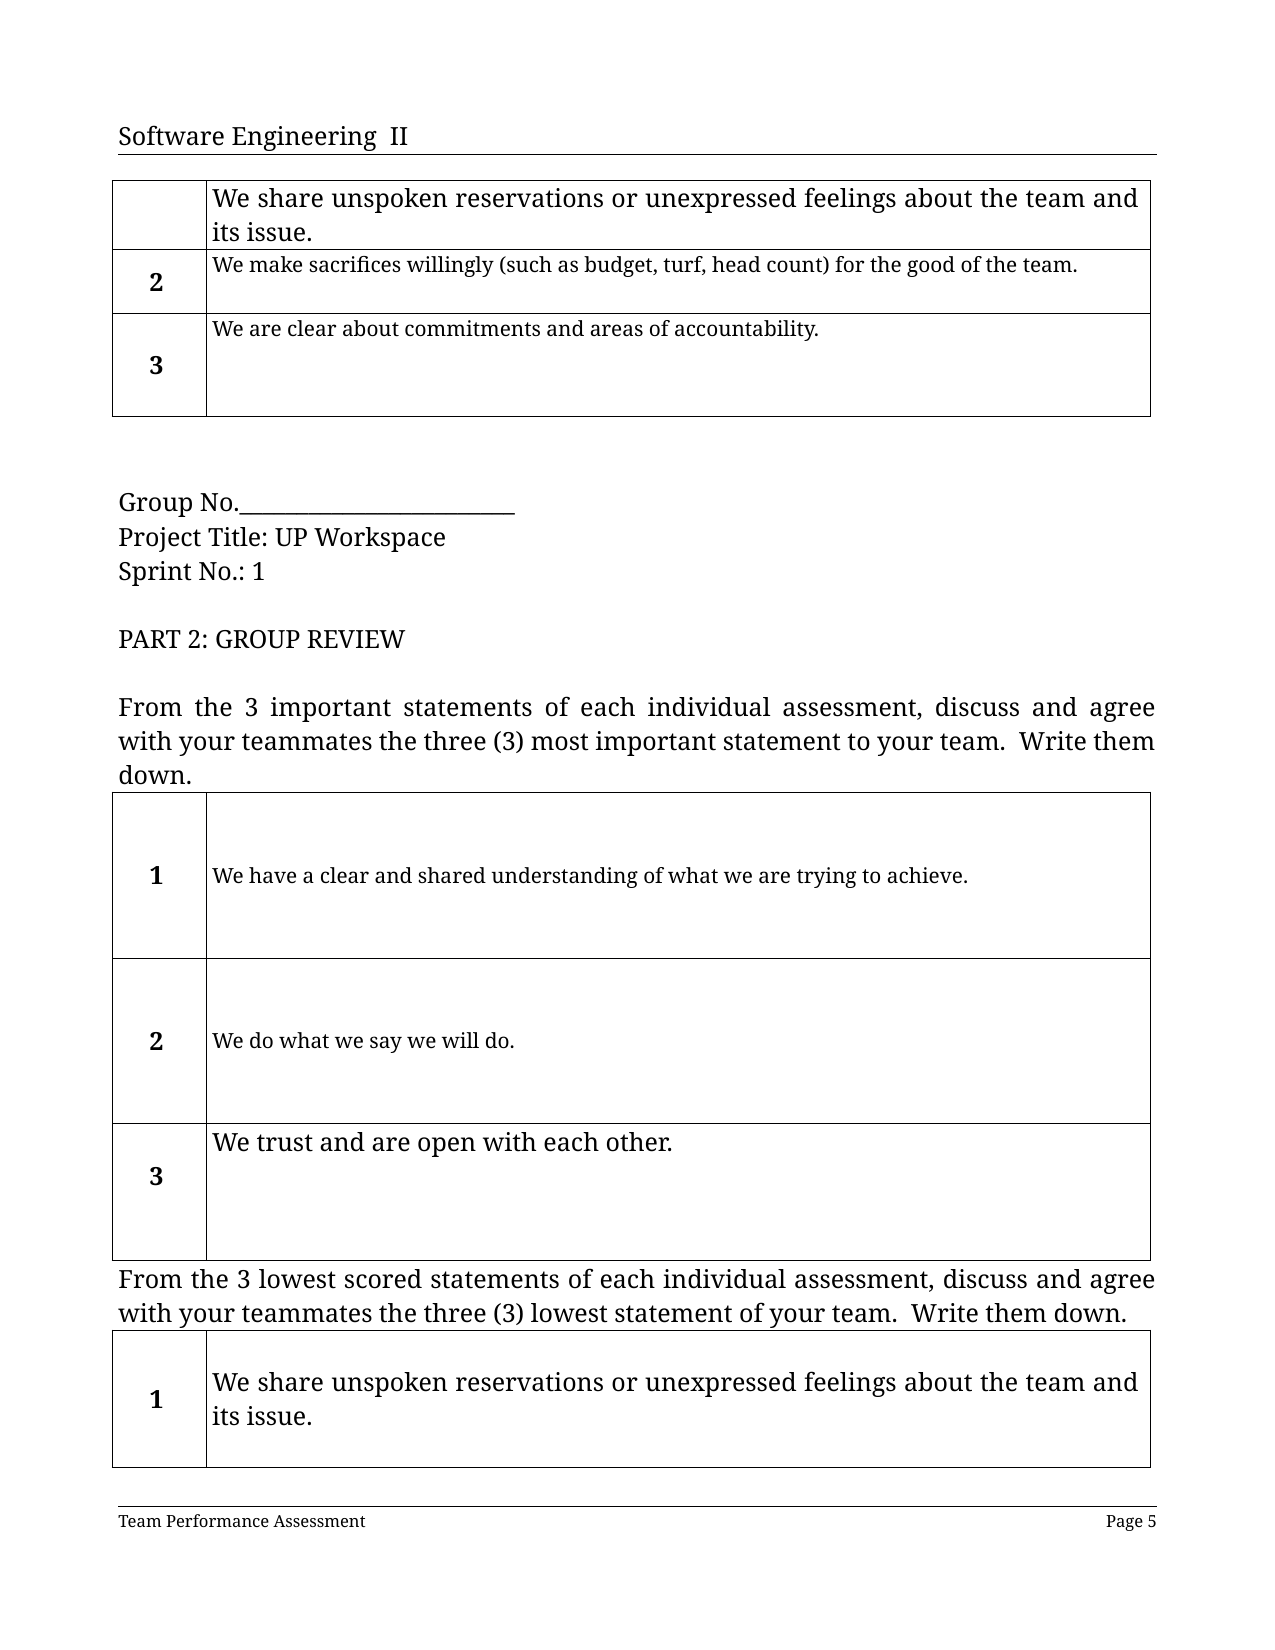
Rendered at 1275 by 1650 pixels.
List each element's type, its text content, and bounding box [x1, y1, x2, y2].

table_header We share unspoken reservations or unexpressed feelings about the team and its issue. [207, 1331, 1150, 1467]
table_cell We do what we say we will do. [207, 959, 1150, 1123]
table_cell 3 [113, 1124, 206, 1260]
text Sprint No.: 1 [118, 553, 1157, 587]
table_header 1 [113, 793, 206, 957]
text From the 3 lowest scored statements of each individual assessment, discuss and agree with your teammates the three (3) lowest statement of your team. Write them down. [118, 1261, 1157, 1329]
table_header We have a clear and shared understanding of what we are trying to achieve. [207, 793, 1150, 957]
table_header [113, 181, 206, 249]
text PART 2: GROUP REVIEW [118, 621, 1157, 655]
table_header We share unspoken reservations or unexpressed feelings about the team and its issue. [207, 181, 1150, 249]
table_cell We are clear about commitments and areas of accountability. [207, 314, 1150, 416]
table_cell 3 [113, 314, 206, 416]
text From the 3 important statements of each individual assessment, discuss and agree with your teammates the three (3) most important statement to your team. Write them down. [118, 689, 1157, 792]
table_cell 2 [113, 250, 206, 313]
table_header 1 [113, 1331, 206, 1467]
text Group No.________________________ [118, 485, 1157, 519]
table_cell 2 [113, 959, 206, 1123]
table_cell We trust and are open with each other. [207, 1124, 1150, 1260]
text Project Title: UP Workspace [118, 519, 1157, 553]
table_cell We make sacrifices willingly (such as budget, turf, head count) for the good of the team. [207, 250, 1150, 313]
